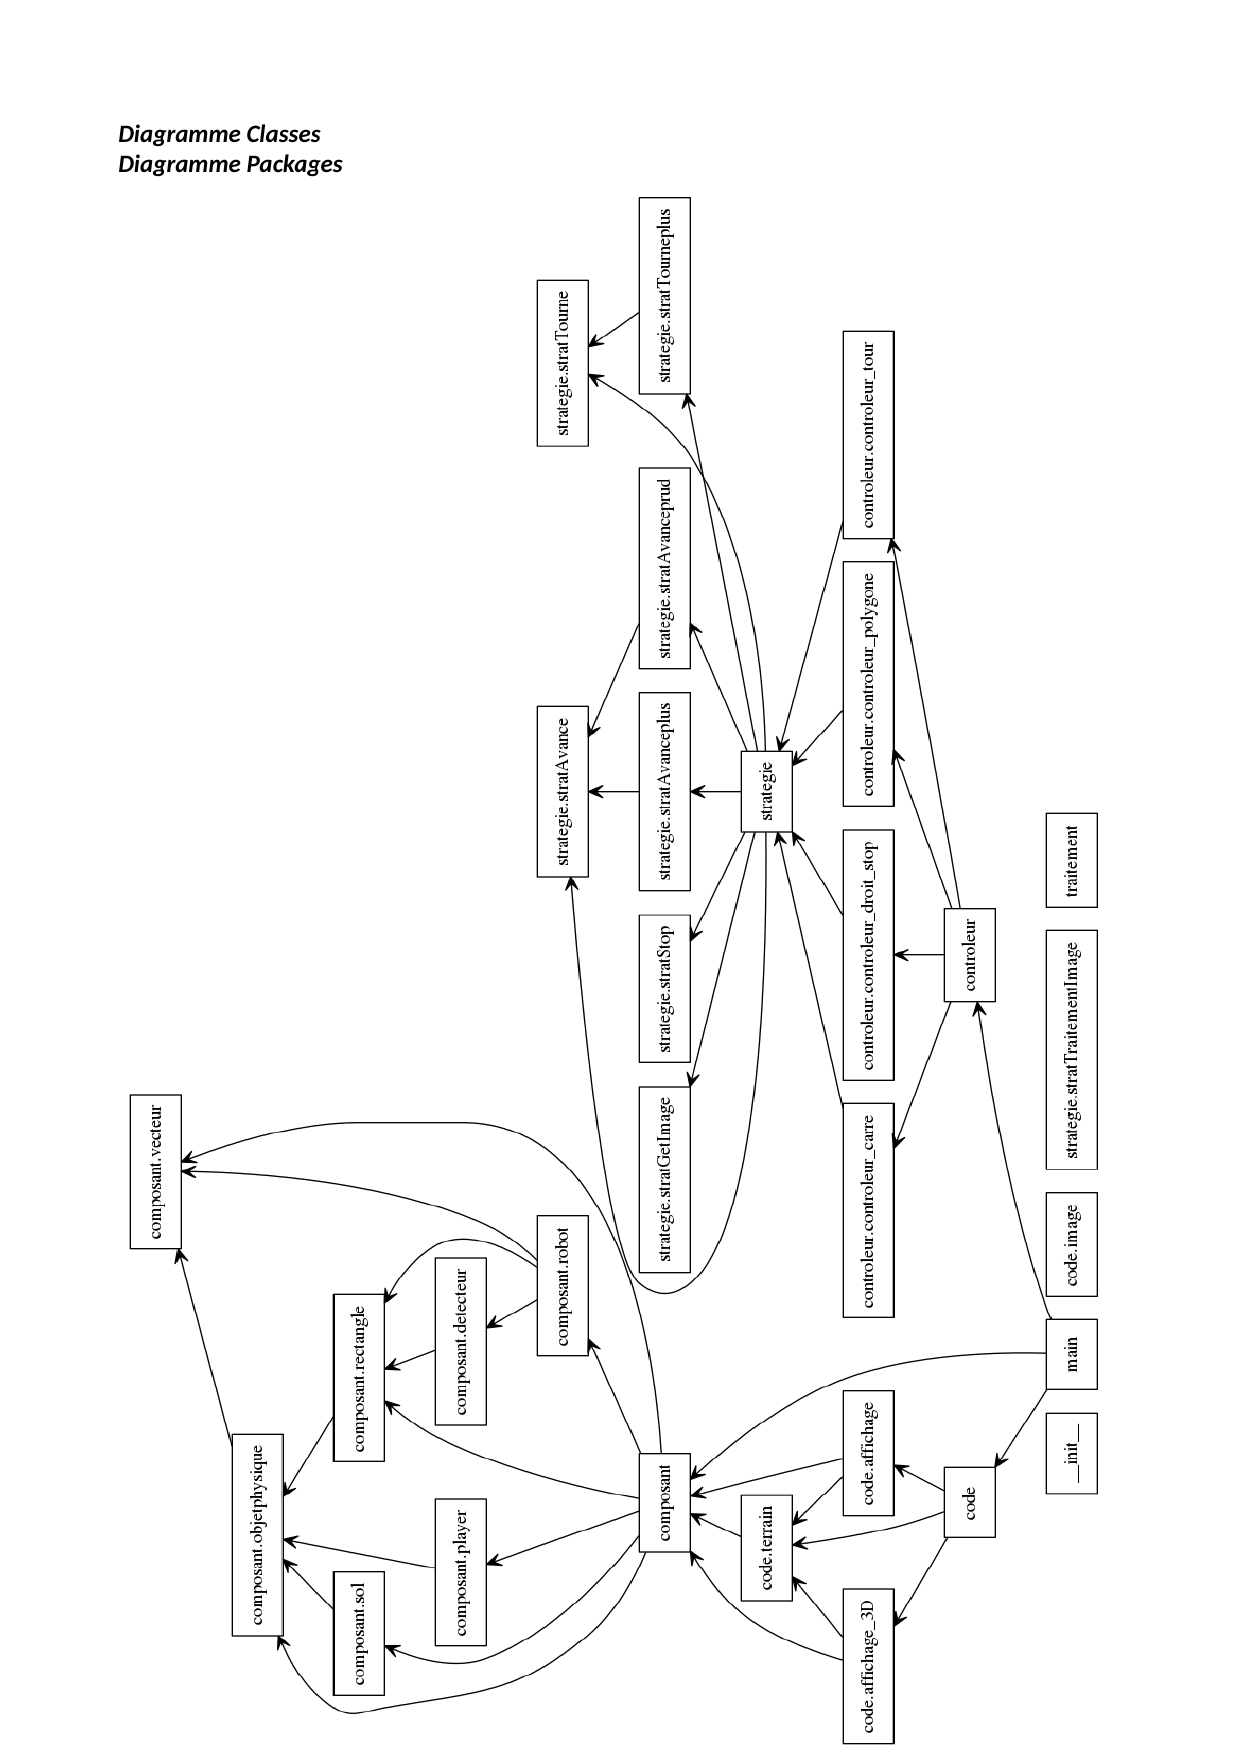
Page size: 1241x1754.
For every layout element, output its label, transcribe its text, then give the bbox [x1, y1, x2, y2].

text Diagramme Classes [118, 118, 1122, 149]
text Diagramme Packages [118, 149, 1122, 179]
picture [125, 192, 1104, 1748]
